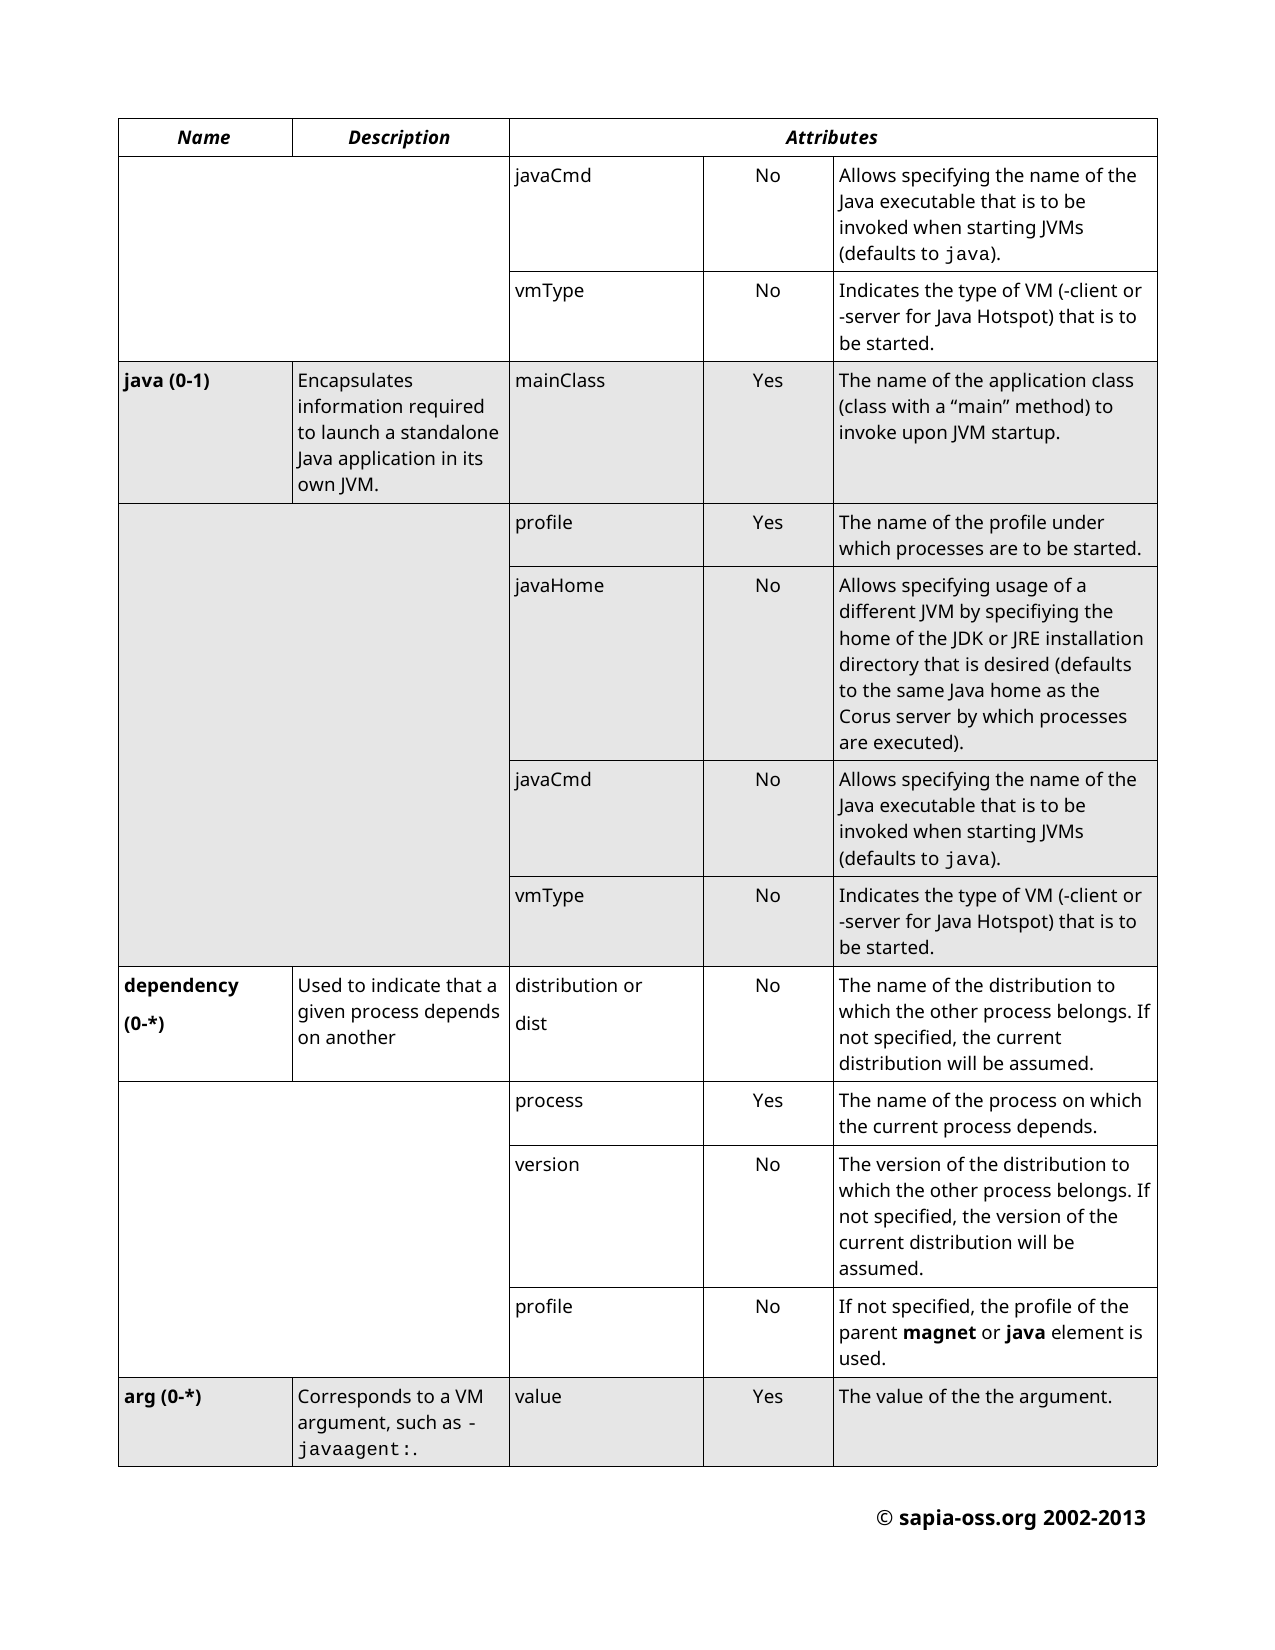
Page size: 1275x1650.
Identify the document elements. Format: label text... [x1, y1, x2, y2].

table_cell The name of the application class (class with a “main” method) to invoke upon JVM startup. [834, 362, 1157, 503]
table_cell Encapsulates information required to launch a standalone Java application in its own JVM. [293, 362, 509, 503]
table_cell Allows specifying the name of the Java executable that is to be invoked when starting JVMs (defaults to java). [834, 157, 1157, 271]
table_header Description [293, 119, 509, 156]
table_cell distribution or dist [510, 967, 703, 1081]
table_cell Yes [704, 362, 833, 503]
table_header The name of the profile under which processes are to be started. [834, 504, 1157, 566]
table_cell arg (0-*) [119, 1378, 292, 1466]
table_header Attributes [510, 119, 1157, 156]
table_cell Yes [704, 1378, 833, 1466]
table_cell No [704, 567, 833, 760]
table_cell [119, 504, 509, 966]
table_cell No [704, 877, 833, 966]
table_cell The name of the distribution to which the other process belongs. If not specified, the current distribution will be assumed. [834, 967, 1157, 1081]
table_cell version [510, 1146, 703, 1287]
table_cell No [704, 157, 833, 271]
table_header Yes [704, 1082, 833, 1145]
table_cell javaCmd [510, 157, 703, 271]
table_cell Indicates the type of VM (-client or -server for Java Hotspot) that is to be started. [834, 877, 1157, 966]
table_cell Corresponds to a VM argument, such as -javaagent:. [293, 1378, 509, 1466]
table_cell javaCmd [510, 761, 703, 876]
table_cell profile [510, 1288, 703, 1377]
table_cell vmType [510, 272, 703, 361]
table_cell No [704, 967, 833, 1081]
table_cell No [704, 1288, 833, 1377]
table_cell vmType [510, 877, 703, 966]
table_cell java (0-1) [119, 362, 292, 503]
table_cell If not specified, the profile of the parent magnet or java element is used. [834, 1288, 1157, 1377]
table_header profile [510, 504, 703, 566]
table_header process [510, 1082, 703, 1145]
table_cell Allows specifying usage of a different JVM by specifiying the home of the JDK or JRE installation directory that is desired (defaults to the same Java home as the Corus server by which processes are executed). [834, 567, 1157, 760]
table_cell mainClass [510, 362, 703, 503]
table_cell No [704, 761, 833, 876]
table_cell [119, 157, 509, 361]
table_cell dependency (0-*) [119, 967, 292, 1081]
table_cell Indicates the type of VM (-client or -server for Java Hotspot) that is to be started. [834, 272, 1157, 361]
table_cell Used to indicate that a given process depends on another [293, 967, 509, 1081]
table_cell No [704, 272, 833, 361]
table_cell javaHome [510, 567, 703, 760]
table_cell value [510, 1378, 703, 1466]
table_cell The version of the distribution to which the other process belongs. If not specified, the version of the current distribution will be assumed. [834, 1146, 1157, 1287]
table_cell The value of the the argument. [834, 1378, 1157, 1466]
table_cell Allows specifying the name of the Java executable that is to be invoked when starting JVMs (defaults to java). [834, 761, 1157, 876]
table_header Name [119, 119, 292, 156]
table_header Yes [704, 504, 833, 566]
table_header The name of the process on which the current process depends. [834, 1082, 1157, 1145]
table_cell No [704, 1146, 833, 1287]
table_cell [119, 1082, 509, 1377]
